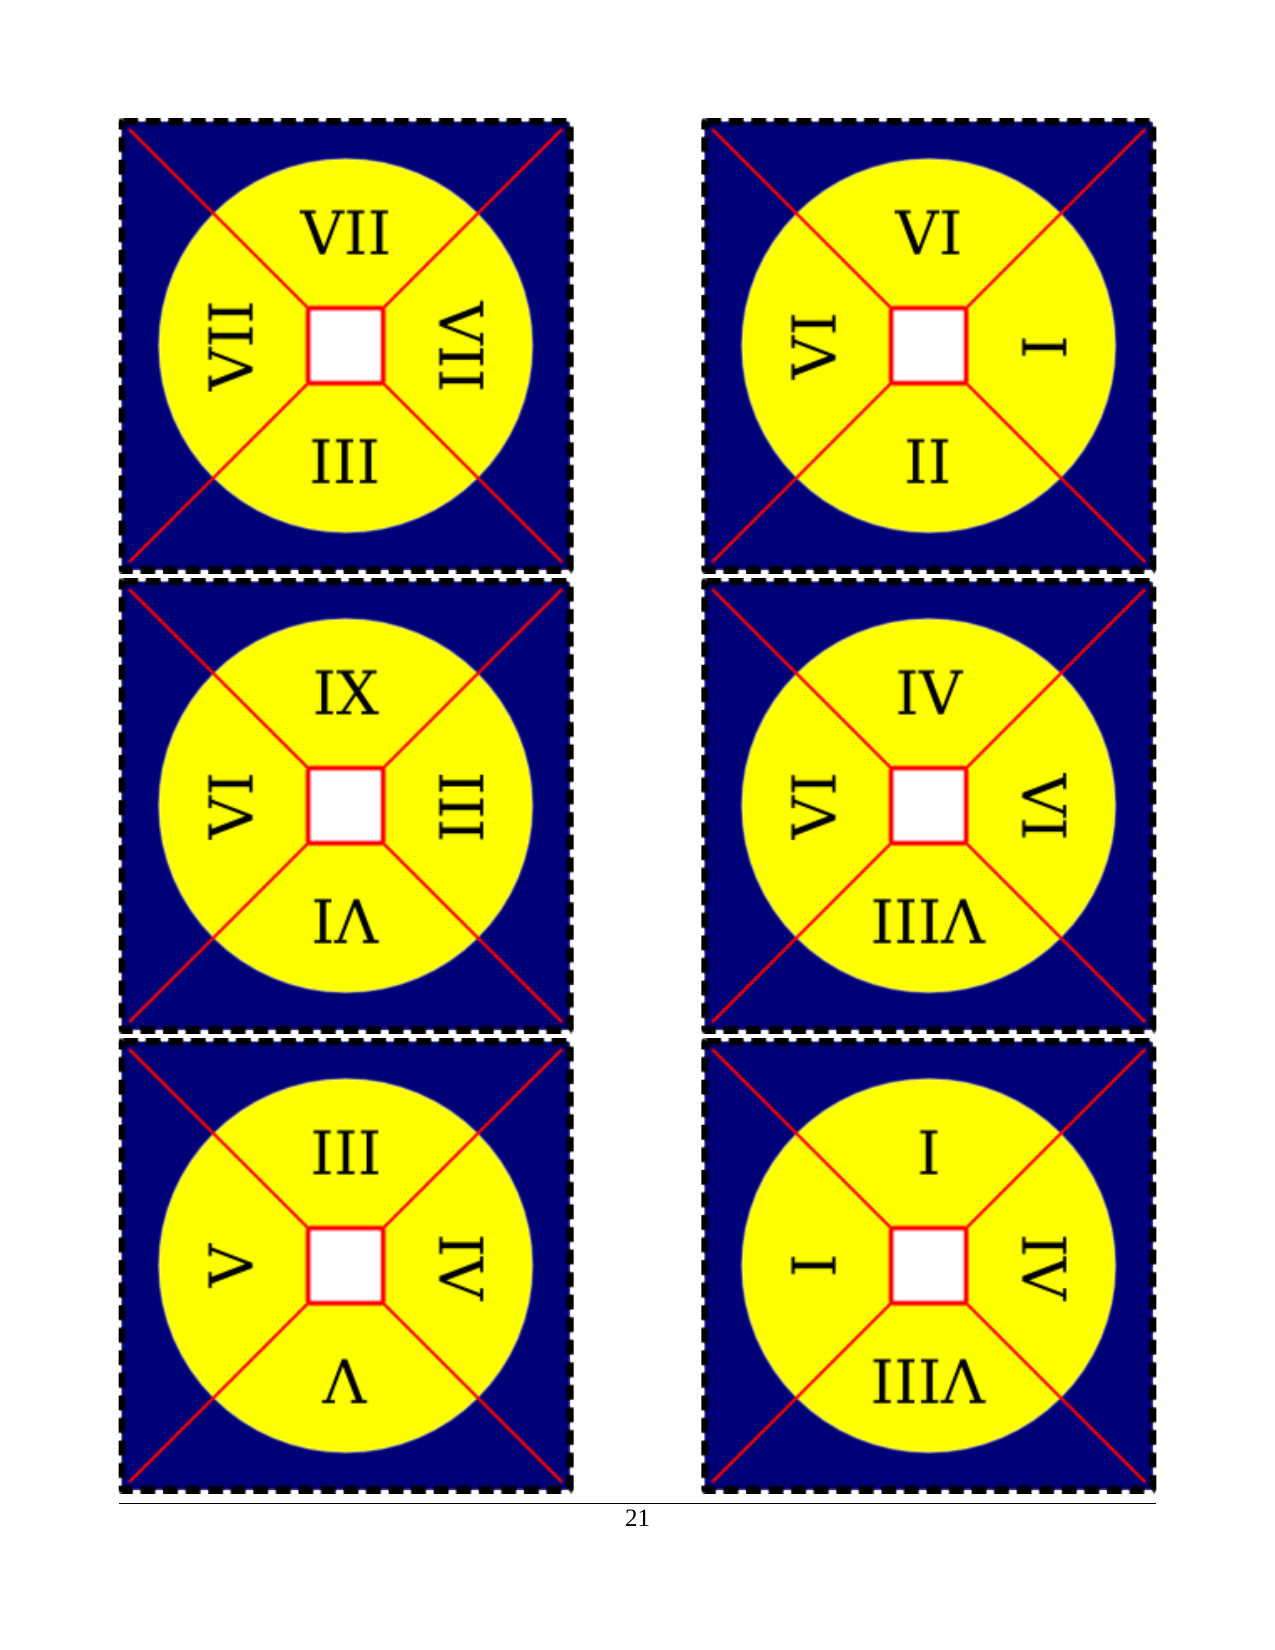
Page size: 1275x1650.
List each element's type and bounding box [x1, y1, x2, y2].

picture [701, 118, 1157, 574]
picture [118, 1038, 574, 1494]
picture [701, 578, 1157, 1034]
picture [118, 578, 574, 1034]
picture [701, 1038, 1157, 1494]
picture [118, 118, 574, 574]
